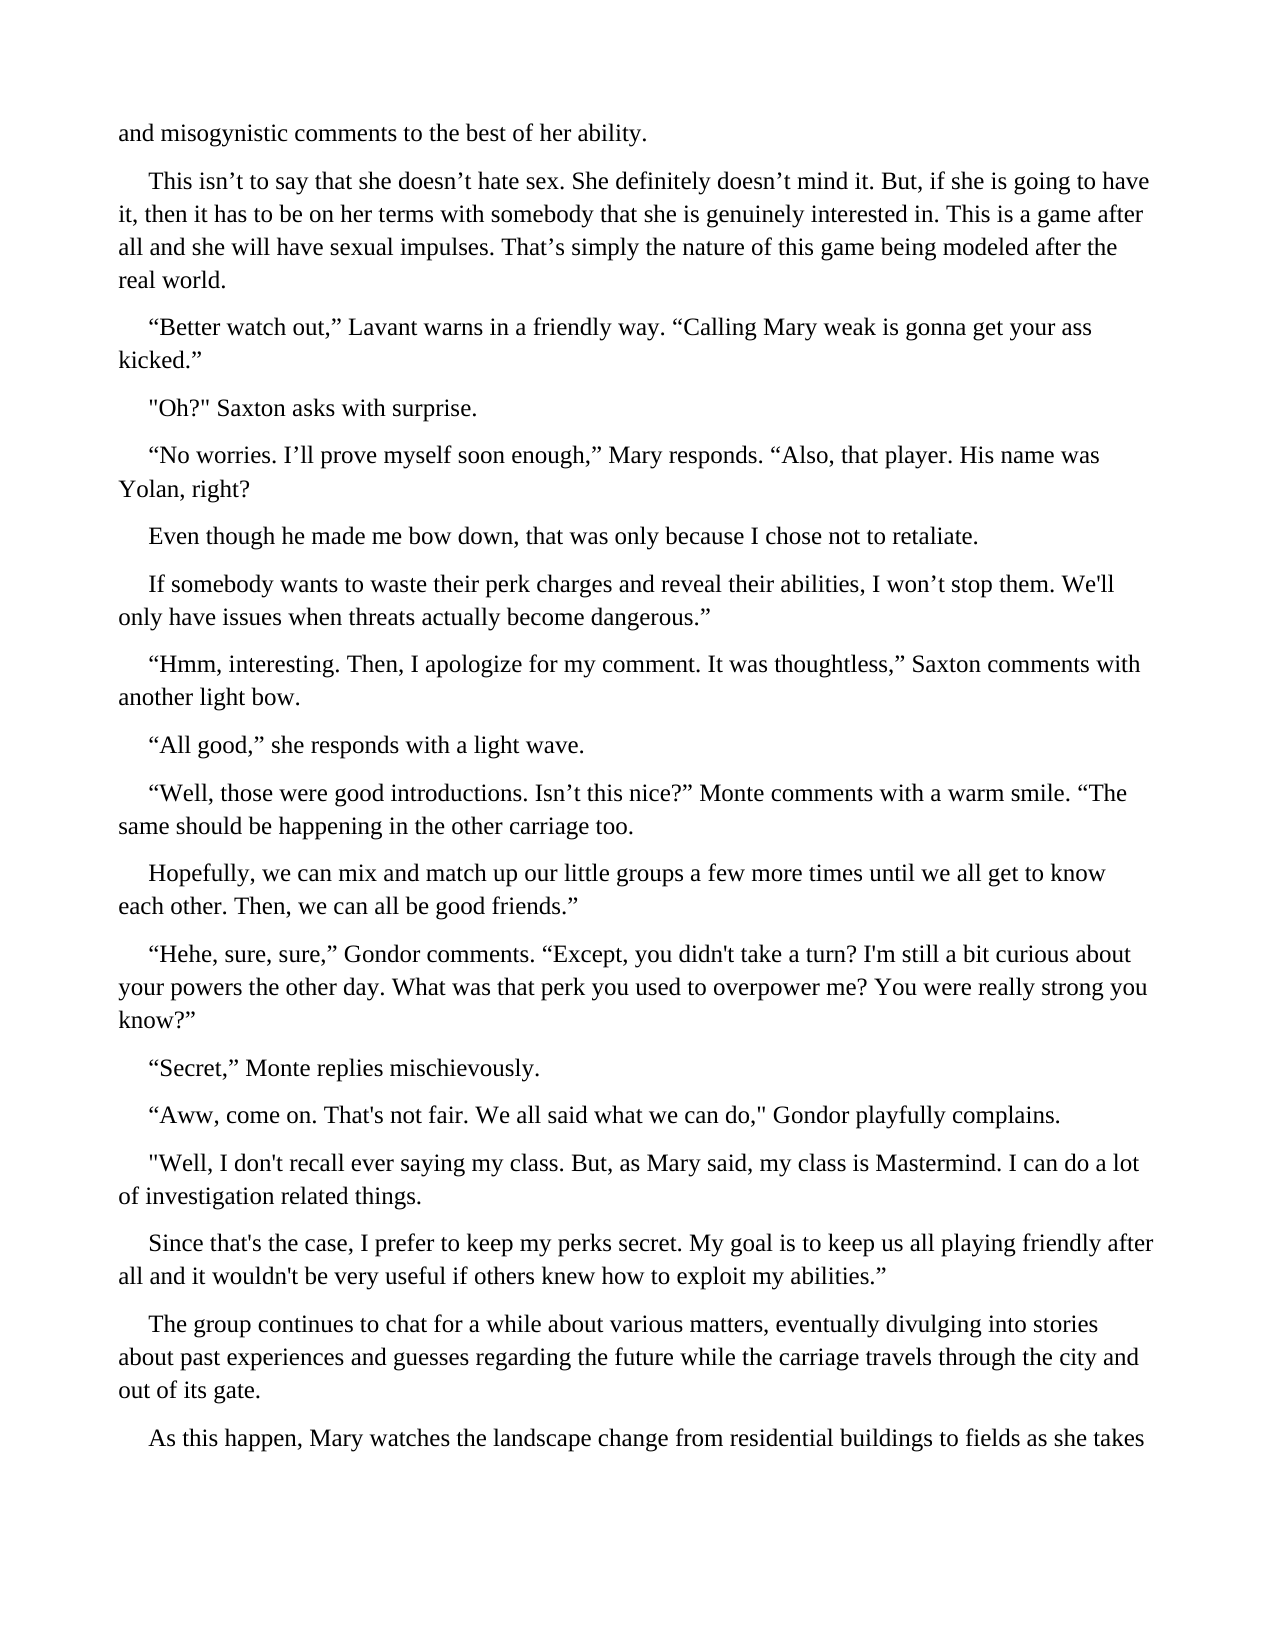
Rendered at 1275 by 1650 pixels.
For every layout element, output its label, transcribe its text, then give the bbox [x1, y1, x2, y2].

text “Well, those were good introductions. Isn’t this nice?” Monte comments with a warm smile. “The same should be happening in the other carriage too. [118, 778, 1157, 839]
text Hopefully, we can mix and match up our little groups a few more times until we all get to know each other. Then, we can all be good friends.” [118, 858, 1157, 920]
text As this happen, Mary watches the landscape change from residential buildings to fields as she takes [118, 1423, 1157, 1451]
text “Better watch out,” Lavant warns in a friendly way. “Calling Mary weak is gonna get your ass kicked.” [118, 312, 1157, 374]
text If somebody wants to waste their perk charges and reveal their abilities, I won’t stop them. We'll only have issues when threats actually become dangerous.” [118, 569, 1157, 631]
text The group continues to chat for a while about various matters, eventually divulging into stories about past experiences and guesses regarding the future while the carriage travels through the city and out of its gate. [118, 1309, 1157, 1404]
text This isn’t to say that she doesn’t hate sex. She definitely doesn’t mind it. But, if she is going to have it, then it has to be on her terms with somebody that she is genuinely interested in. This is a game after all and she will have sexual impulses. That’s simply the nature of this game being modeled after the real world. [118, 166, 1157, 293]
text “All good,” she responds with a light wave. [118, 730, 1157, 759]
text "Oh?" Saxton asks with surprise. [118, 393, 1157, 422]
text “Secret,” Monte replies mischievously. [118, 1053, 1157, 1081]
text and misogynistic comments to the best of her ability. [118, 118, 1157, 147]
text Since that's the case, I prefer to keep my perks secret. My goal is to keep us all playing friendly after all and it wouldn't be very useful if others knew how to exploit my abilities.” [118, 1228, 1157, 1290]
text “Aww, come on. That's not fair. We all said what we can do," Gondor playfully complains. [118, 1100, 1157, 1129]
text “No worries. I’ll prove myself soon enough,” Mary responds. “Also, that player. His name was Yolan, right? [118, 441, 1157, 502]
text “Hehe, sure, sure,” Gondor comments. “Except, you didn't take a turn? I'm still a bit curious about your powers the other day. What was that perk you used to overpower me? You were really strong you know?” [118, 939, 1157, 1034]
text "Well, I don't recall ever saying my class. But, as Mary said, my class is Mastermind. I can do a lot of investigation related things. [118, 1148, 1157, 1209]
text Even though he made me bow down, that was only because I chose not to retaliate. [118, 521, 1157, 550]
text “Hmm, interesting. Then, I apologize for my comment. It was thoughtless,” Saxton comments with another light bow. [118, 649, 1157, 711]
